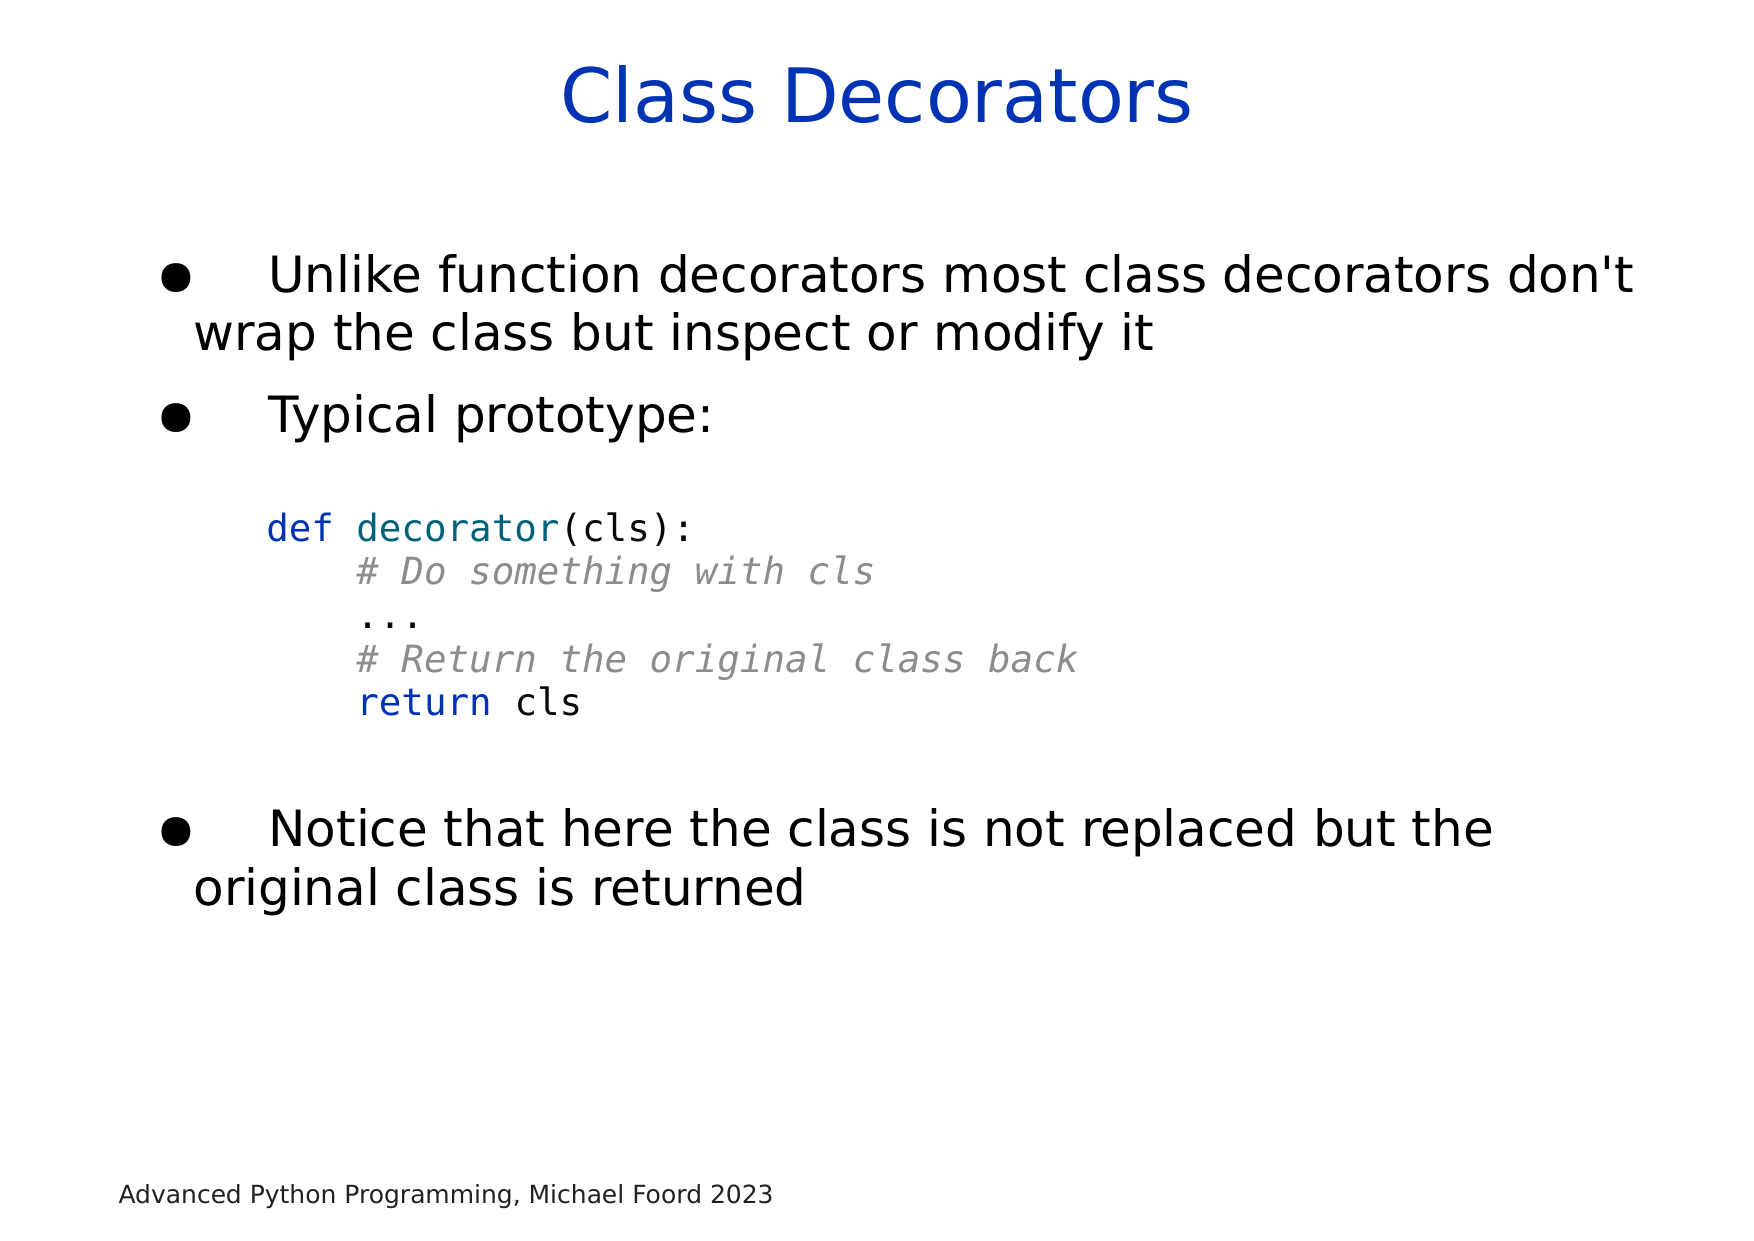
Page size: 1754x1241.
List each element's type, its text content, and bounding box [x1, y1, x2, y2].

text def decorator(cls): # Do something with cls ... # Return the original class back return cls [266, 506, 1636, 724]
list Typical prototype: [156, 386, 1636, 444]
list Unlike function decorators most class decorators don't wrap the class but inspect or modify it [156, 246, 1636, 362]
list Notice that here the class is not replaced but the original class is returned [156, 800, 1636, 917]
text Class Decorators [118, 53, 1636, 140]
